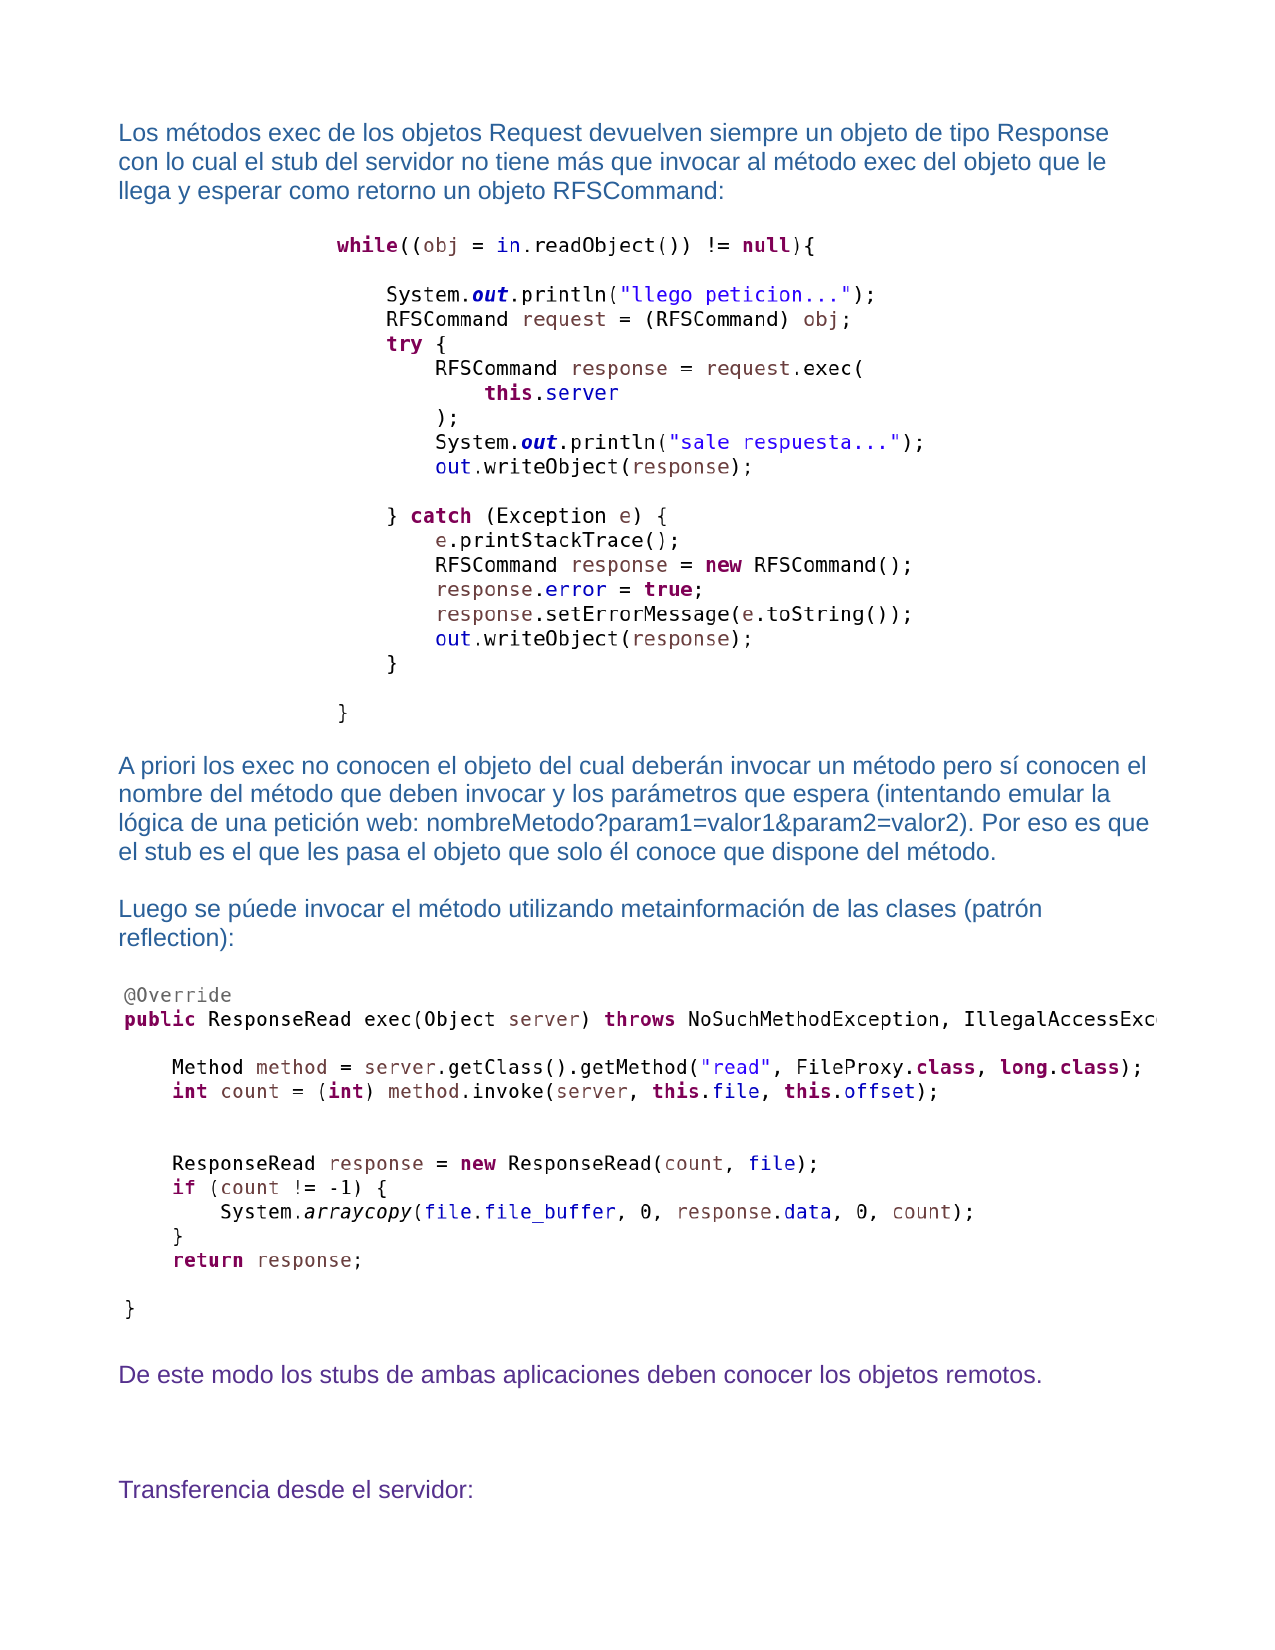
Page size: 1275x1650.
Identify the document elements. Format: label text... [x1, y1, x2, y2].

picture [118, 980, 1157, 1332]
text A priori los exec no conocen el objeto del cual deberán invocar un método pero sí conocen el nombre del método que deben invocar y los parámetros que espera (intentando emular la lógica de una petición web: nombreMetodo?param1=valor1&param2=valor2). Por eso es que el stub es el que les pasa el objeto que solo él conoce que dispone del método. [118, 751, 1157, 866]
text De este modo los stubs de ambas aplicaciones deben conocer los objetos remotos. [118, 1360, 1157, 1389]
text Transferencia desde el servidor: [118, 1475, 1157, 1504]
text Luego se púede invocar el método utilizando metainformación de las clases (patrón reflection): [118, 894, 1157, 952]
text Los métodos exec de los objetos Request devuelven siempre un objeto de tipo Response con lo cual el stub del servidor no tiene más que invocar al método exec del objeto que le llega y esperar como retorno un objeto RFSCommand: [118, 118, 1157, 204]
picture [327, 233, 948, 731]
